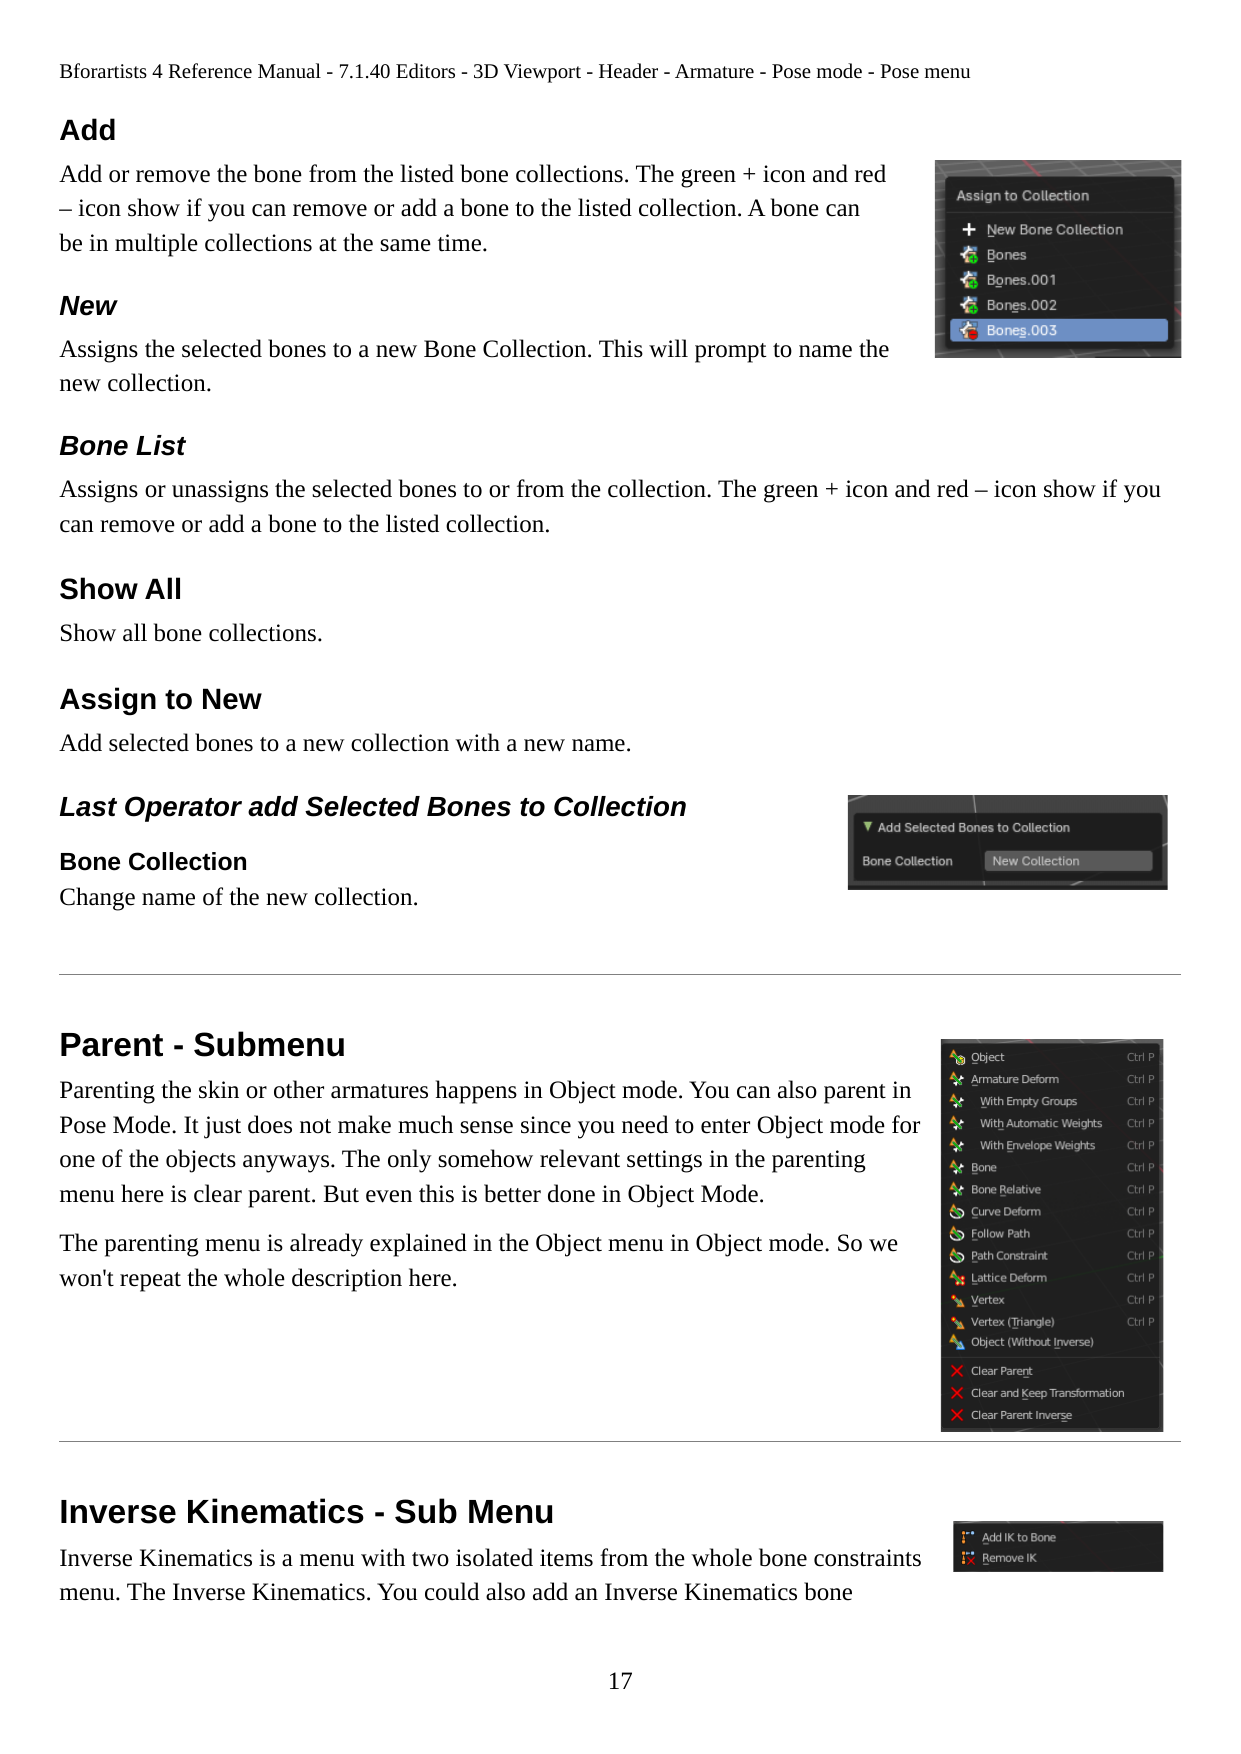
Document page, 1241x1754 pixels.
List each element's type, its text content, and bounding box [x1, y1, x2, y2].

text Parenting the skin or other armatures happens in Object mode. You can also parent in Pose Mode. It just does not make much sense since you need to enter Object mode for one of the objects anyways. The only somehow relevant settings in the parenting menu here is clear parent. But even this is better done in Object Mode. [59, 1076, 940, 1208]
picture [940, 1039, 1164, 1432]
text Assigns the selected bones to a new Bone Collection. This will prompt to name the new collection. [59, 334, 1181, 397]
subtitle Bone List [59, 430, 1181, 462]
subtitle Parent - Submenu [59, 1024, 1181, 1063]
text Show all bone collections. [59, 618, 1181, 647]
subtitle Last Operator add Selected Bones to Collection [59, 790, 1181, 822]
subtitle Assign to New [59, 682, 1181, 716]
subtitle [1168, 847, 1181, 875]
subtitle New [59, 289, 934, 321]
picture [953, 1521, 1164, 1572]
picture [934, 160, 1182, 358]
subtitle Show All [59, 572, 1181, 606]
text Inverse Kinematics is a menu with two isolated items from the whole bone constraints menu. The Inverse Kinematics. You could also add an Inverse Kinematics bone [59, 1543, 1181, 1606]
subtitle Add [59, 113, 1181, 146]
text Assigns or unassigns the selected bones to or from the collection. The green + icon and red – icon show if you can remove or add a bone to the listed collection. [59, 474, 1181, 537]
text Change name of the new collection. [59, 882, 1181, 910]
picture [847, 795, 1168, 890]
subtitle Bone Collection [59, 847, 847, 875]
text Add or remove the bone from the listed bone collections. The green + icon and red – icon show if you can remove or add a bone to the listed collection. A bone can be in multiple collections at the same time. [59, 159, 1181, 257]
subtitle Inverse Kinematics - Sub Menu [59, 1492, 1181, 1530]
text The parenting menu is already explained in the Object menu in Object mode. So we won't repeat the whole description here. [59, 1228, 940, 1291]
text Add selected bones to a new collection with a new name. [59, 728, 1181, 757]
